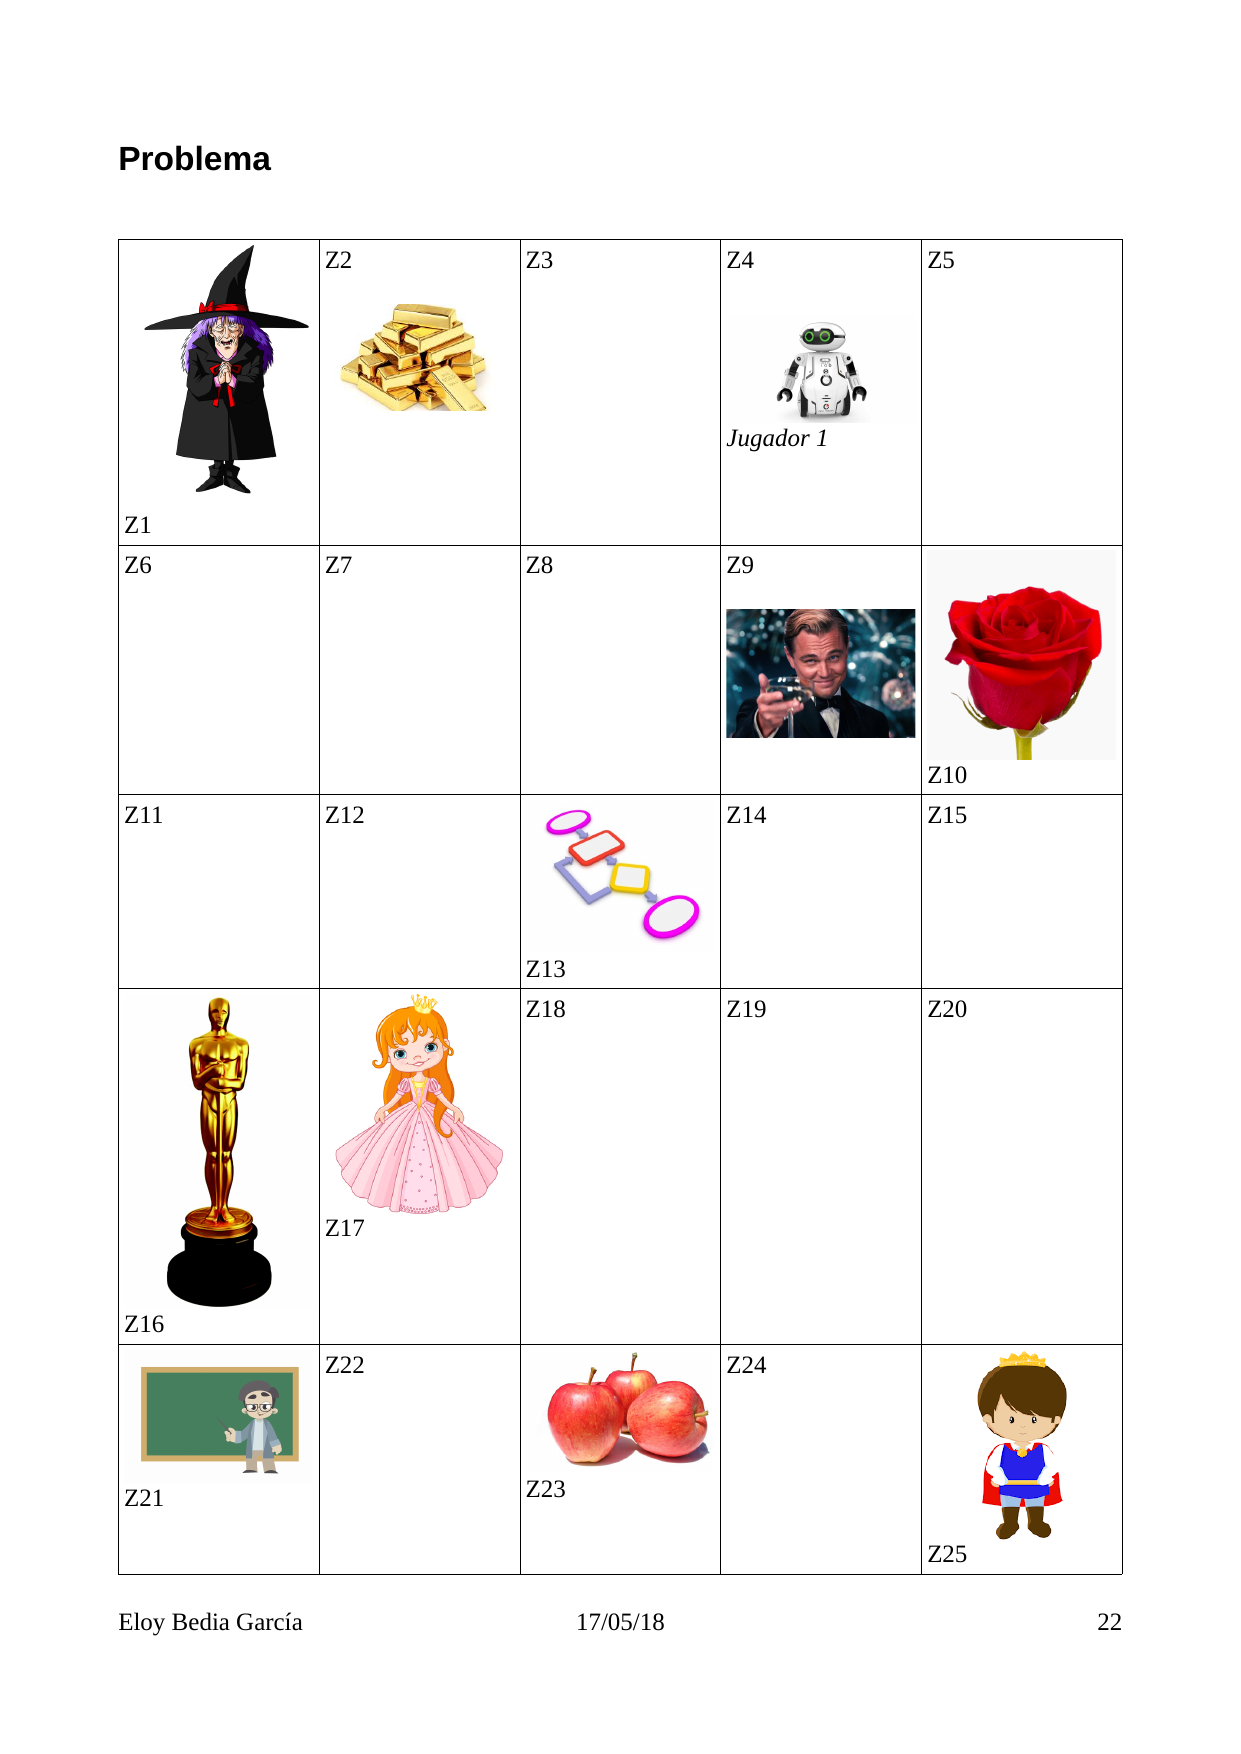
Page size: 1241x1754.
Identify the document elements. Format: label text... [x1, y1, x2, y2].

table_cell Z11 [119, 795, 319, 988]
picture [324, 304, 514, 411]
table_cell Z8 [521, 546, 720, 794]
table_cell Z20 [922, 989, 1122, 1344]
table_cell Z10 [922, 546, 1122, 794]
table_header Z5 [922, 240, 1122, 544]
picture [123, 994, 314, 1310]
table_cell Z25 [922, 1345, 1122, 1574]
table_cell Z21 [119, 1345, 319, 1574]
table_header Z1 [119, 240, 319, 544]
table_cell Z15 [922, 795, 1122, 988]
picture [525, 1350, 715, 1475]
picture [123, 245, 314, 511]
table_header Z4 [721, 240, 921, 544]
picture [525, 800, 715, 954]
table_cell Z6 [119, 546, 319, 794]
picture [927, 550, 1117, 760]
table_cell Z16 [119, 989, 319, 1344]
subtitle Problema [118, 139, 1122, 178]
table_header Z3 [521, 240, 720, 544]
table_cell Z24 [721, 1345, 921, 1574]
table_cell Z22 [320, 1345, 520, 1574]
picture [324, 994, 514, 1214]
table_cell Z17 [320, 989, 520, 1344]
table_cell Z12 [320, 795, 520, 988]
table_cell Z23 [521, 1345, 720, 1574]
picture [726, 316, 916, 423]
table_cell Z18 [521, 989, 720, 1344]
picture [726, 609, 916, 738]
table_header Z2 [320, 240, 520, 544]
table_cell Z7 [320, 546, 520, 794]
picture [927, 1350, 1117, 1540]
table_cell Z14 [721, 795, 921, 988]
table_cell Z13 [521, 795, 720, 988]
table_cell Z9 [721, 546, 921, 794]
table_cell Z19 [721, 989, 921, 1344]
picture [123, 1350, 314, 1484]
